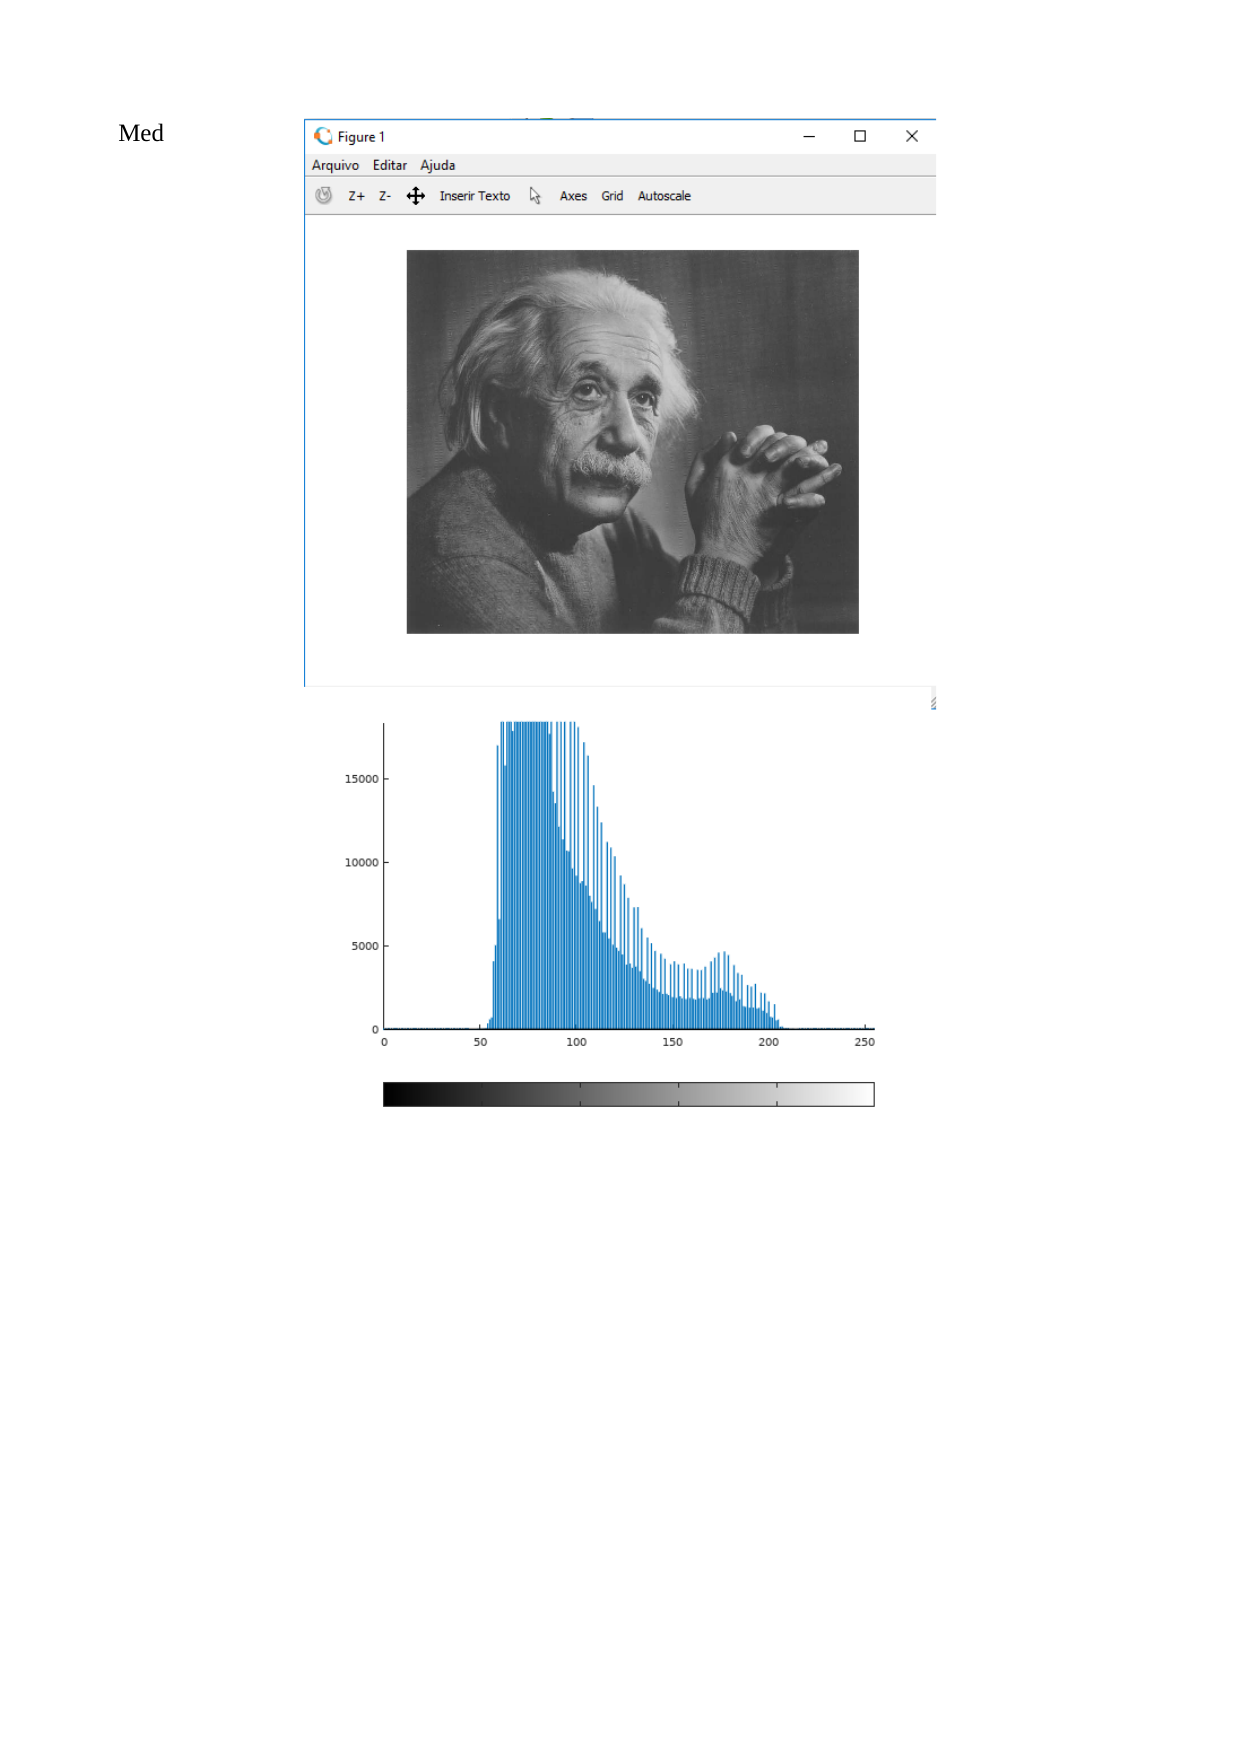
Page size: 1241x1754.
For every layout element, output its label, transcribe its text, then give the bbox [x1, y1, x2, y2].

text [937, 118, 1122, 147]
text Med [118, 118, 304, 147]
picture [304, 118, 937, 1125]
